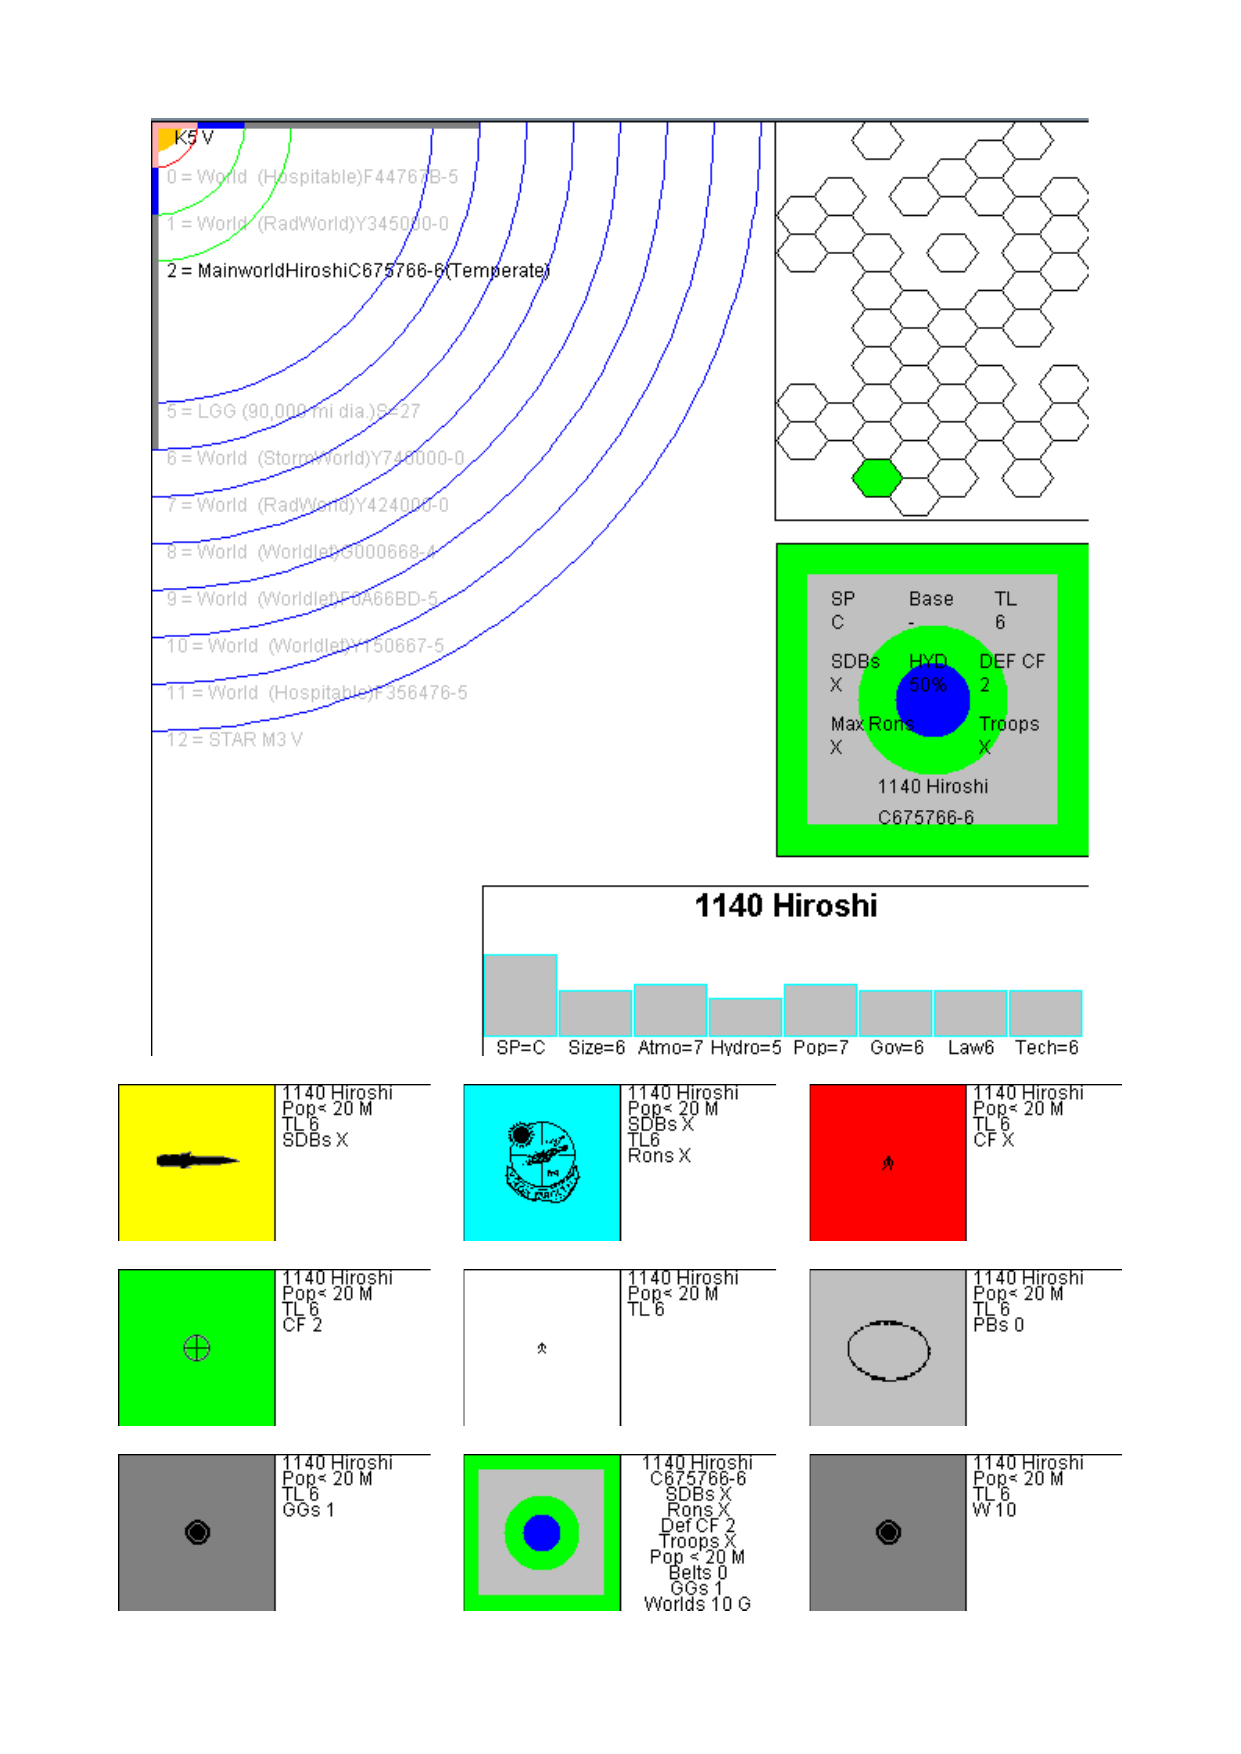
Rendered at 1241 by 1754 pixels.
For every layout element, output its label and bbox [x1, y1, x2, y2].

picture [118, 1269, 431, 1426]
picture [809, 1084, 1122, 1241]
picture [151, 118, 1089, 1056]
picture [809, 1269, 1122, 1426]
picture [809, 1454, 1122, 1611]
picture [463, 1454, 777, 1611]
picture [463, 1269, 777, 1426]
picture [118, 1084, 431, 1241]
picture [463, 1084, 777, 1241]
picture [118, 1454, 431, 1611]
